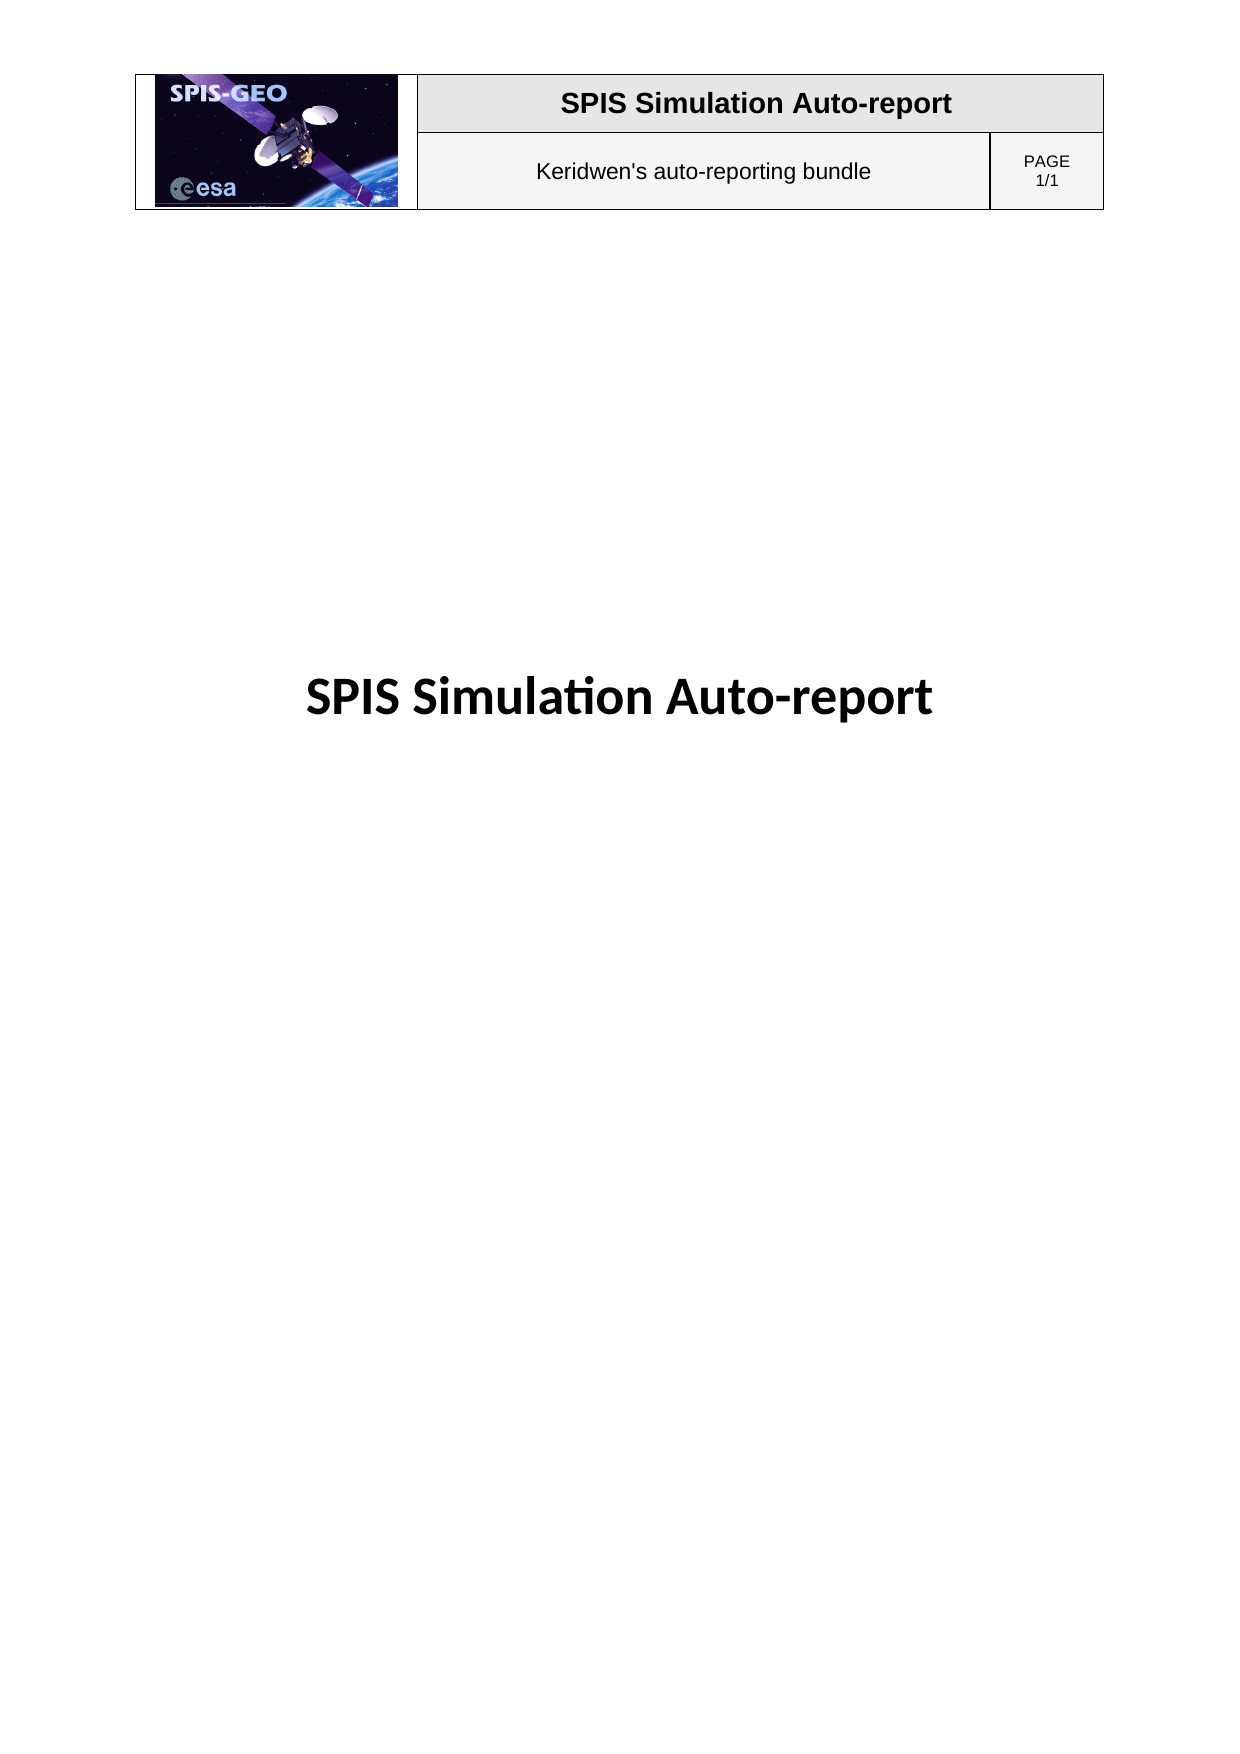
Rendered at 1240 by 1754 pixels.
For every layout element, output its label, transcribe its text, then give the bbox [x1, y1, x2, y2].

title SPIS Simulation Auto-report [148, 662, 1092, 728]
picture [155, 74, 398, 207]
